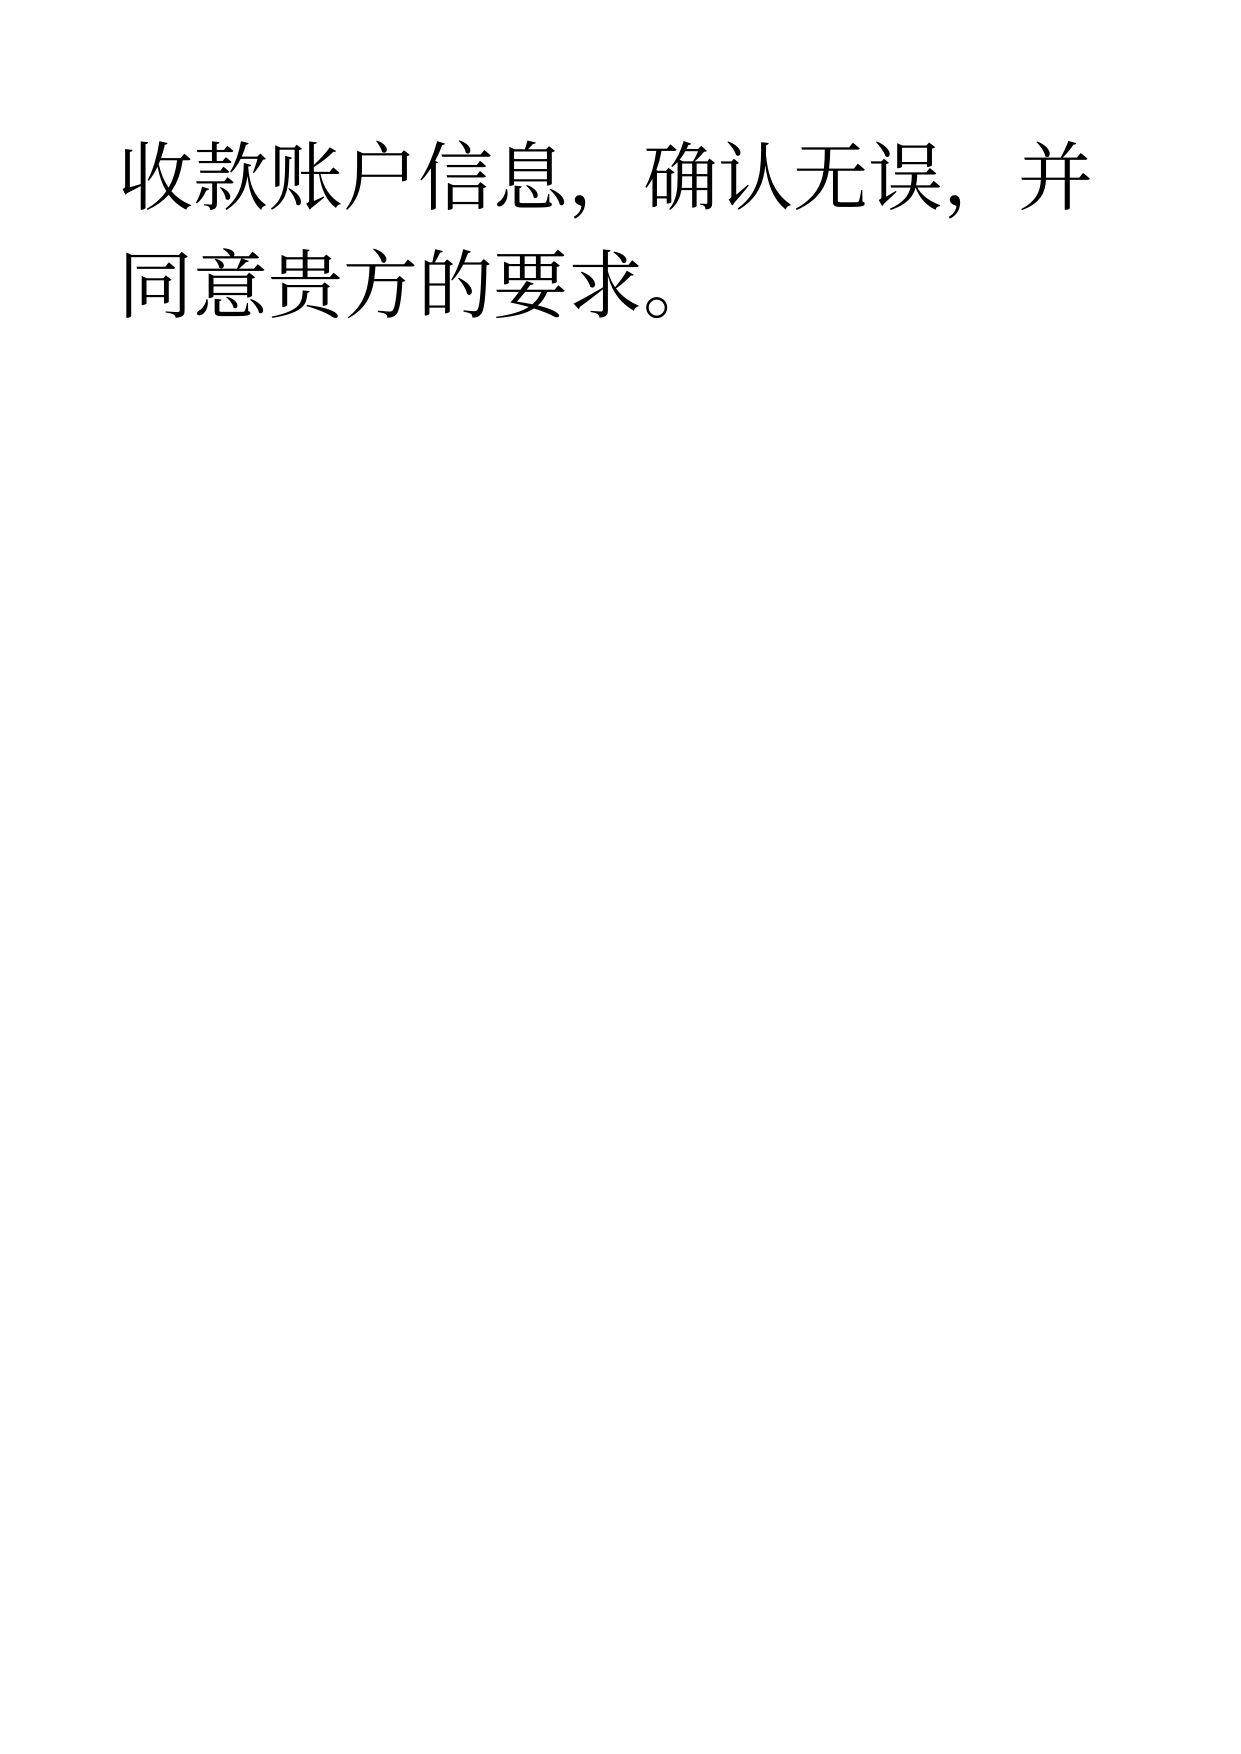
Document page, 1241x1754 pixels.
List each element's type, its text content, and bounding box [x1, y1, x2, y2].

text 收款账户信息，确认无误，并同意贵方的要求。 [118, 118, 1122, 334]
